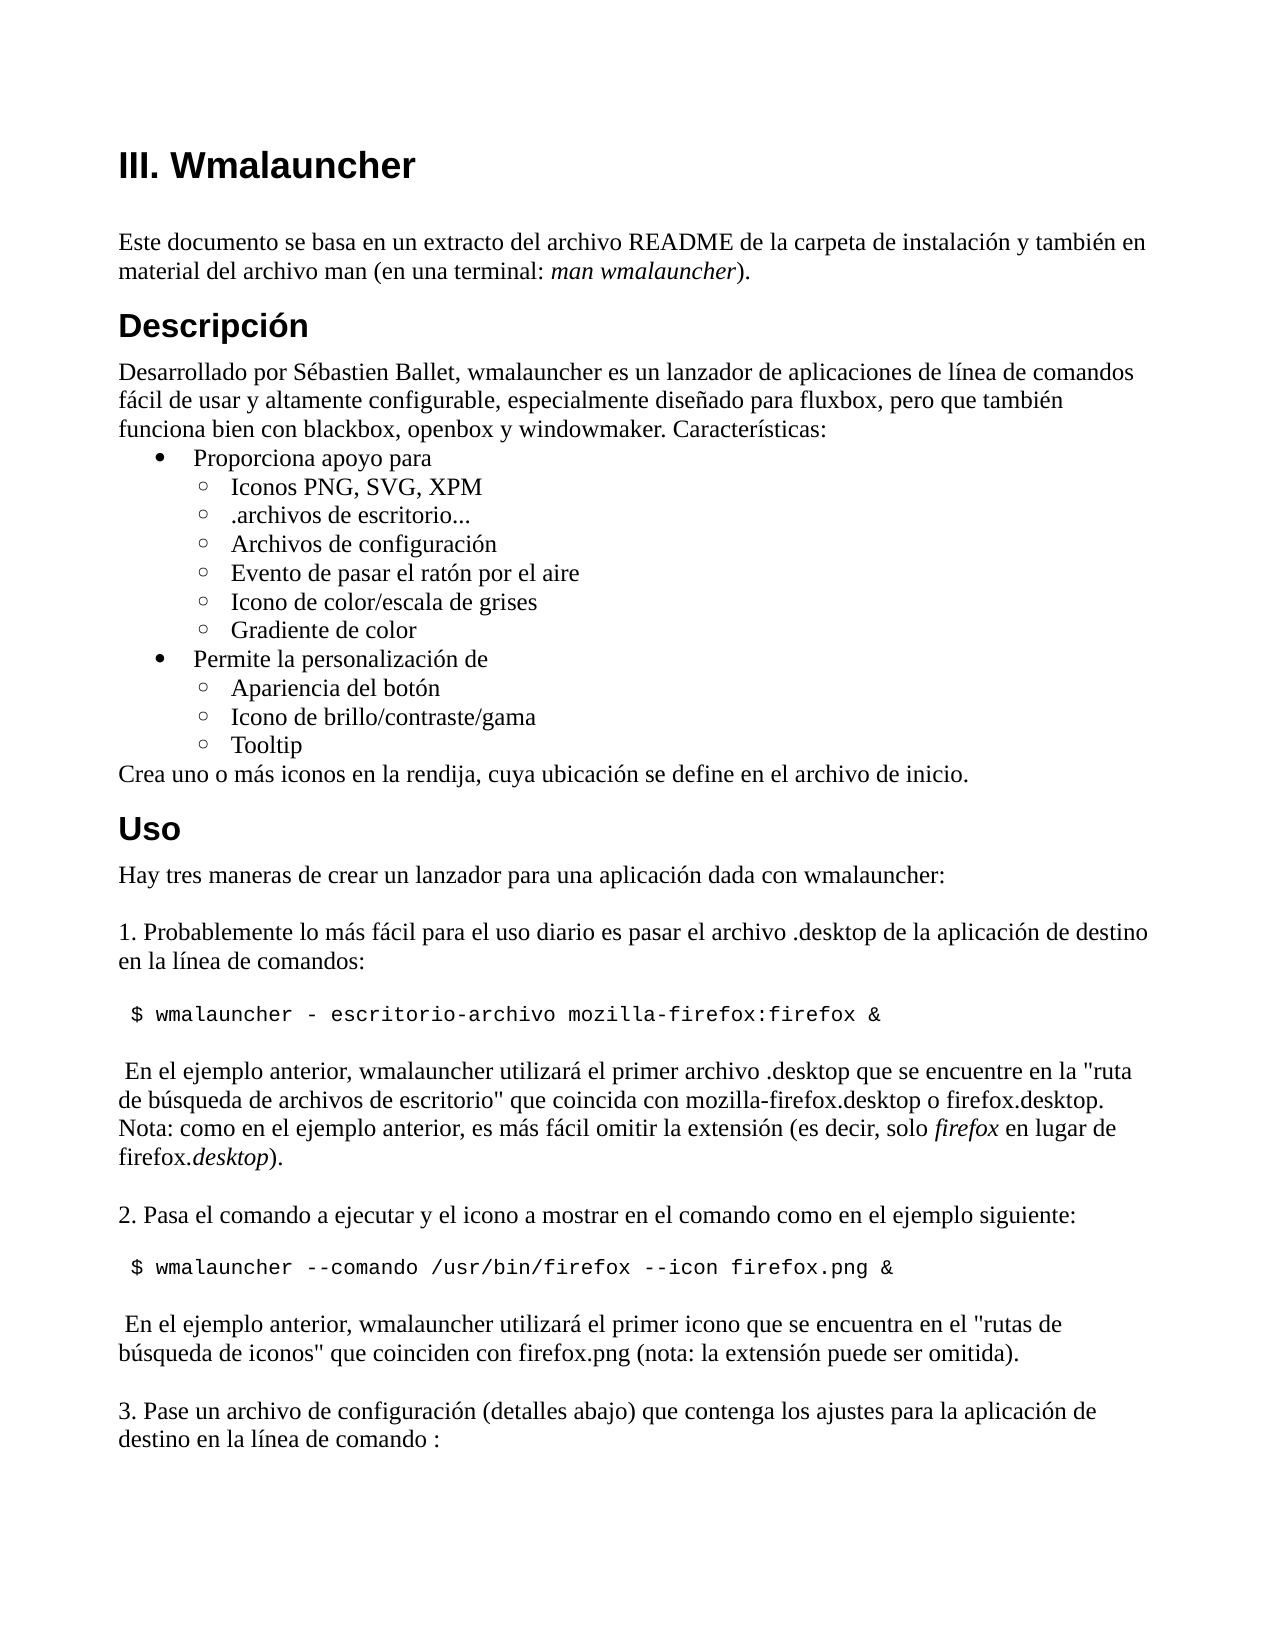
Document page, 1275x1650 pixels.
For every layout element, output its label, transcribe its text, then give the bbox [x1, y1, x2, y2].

list .archivos de escritorio... [193, 501, 1157, 529]
list Evento de pasar el ratón por el aire [193, 558, 1157, 587]
text 3. Pase un archivo de configuración (detalles abajo) que contenga los ajustes para la aplicación de destino en la línea de comando : [118, 1396, 1157, 1453]
text Desarrollado por Sébastien Ballet, wmalauncher es un lanzador de aplicaciones de línea de comandos fácil de usar y altamente configurable, especialmente diseñado para fluxbox, pero que también funciona bien con blackbox, openbox y windowmaker. Características: [118, 357, 1157, 443]
list Icono de brillo/contraste/gama [193, 702, 1157, 731]
text 2. Pasa el comando a ejecutar y el icono a mostrar en el comando como en el ejemplo siguiente: [118, 1200, 1157, 1228]
text Este documento se basa en un extracto del archivo README de la carpeta de instalación y también en material del archivo man (en una terminal: man wmalauncher). [118, 227, 1157, 285]
text En el ejemplo anterior, wmalauncher utilizará el primer icono que se encuentra en el "rutas de búsqueda de iconos" que coinciden con firefox.png (nota: la extensión puede ser omitida). [118, 1309, 1157, 1367]
text $ wmalauncher --comando /usr/bin/firefox --icon firefox.png & [118, 1257, 1157, 1281]
list Iconos PNG, SVG, XPM [193, 472, 1157, 501]
text En el ejemplo anterior, wmalauncher utilizará el primer archivo .desktop que se encuentre en la "ruta de búsqueda de archivos de escritorio" que coincida con mozilla-firefox.desktop o firefox.desktop. Nota: como en el ejemplo anterior, es más fácil omitir la extensión (es decir, solo firefox en lugar de firefox.desktop). [118, 1056, 1157, 1171]
list Gradiente de color [193, 616, 1157, 644]
list Icono de color/escala de grises [193, 587, 1157, 616]
list Archivos de configuración [193, 529, 1157, 558]
text $ wmalauncher - escritorio-archivo mozilla-firefox:firefox & [118, 1003, 1157, 1027]
list Tooltip [193, 731, 1157, 759]
subtitle Descripción [118, 306, 1157, 344]
list Apariencia del botón [193, 673, 1157, 702]
subtitle III. Wmalauncher [118, 143, 1157, 186]
text Crea uno o más iconos en la rendija, cuya ubicación se define en el archivo de inicio. [118, 759, 1157, 788]
text Hay tres maneras de crear un lanzador para una aplicación dada con wmalauncher: [118, 860, 1157, 888]
text 1. Probablemente lo más fácil para el uso diario es pasar el archivo .desktop de la aplicación de destino en la línea de comandos: [118, 917, 1157, 975]
subtitle Uso [118, 809, 1157, 847]
list Permite la personalización de [156, 644, 1157, 673]
list Proporciona apoyo para [156, 443, 1157, 472]
